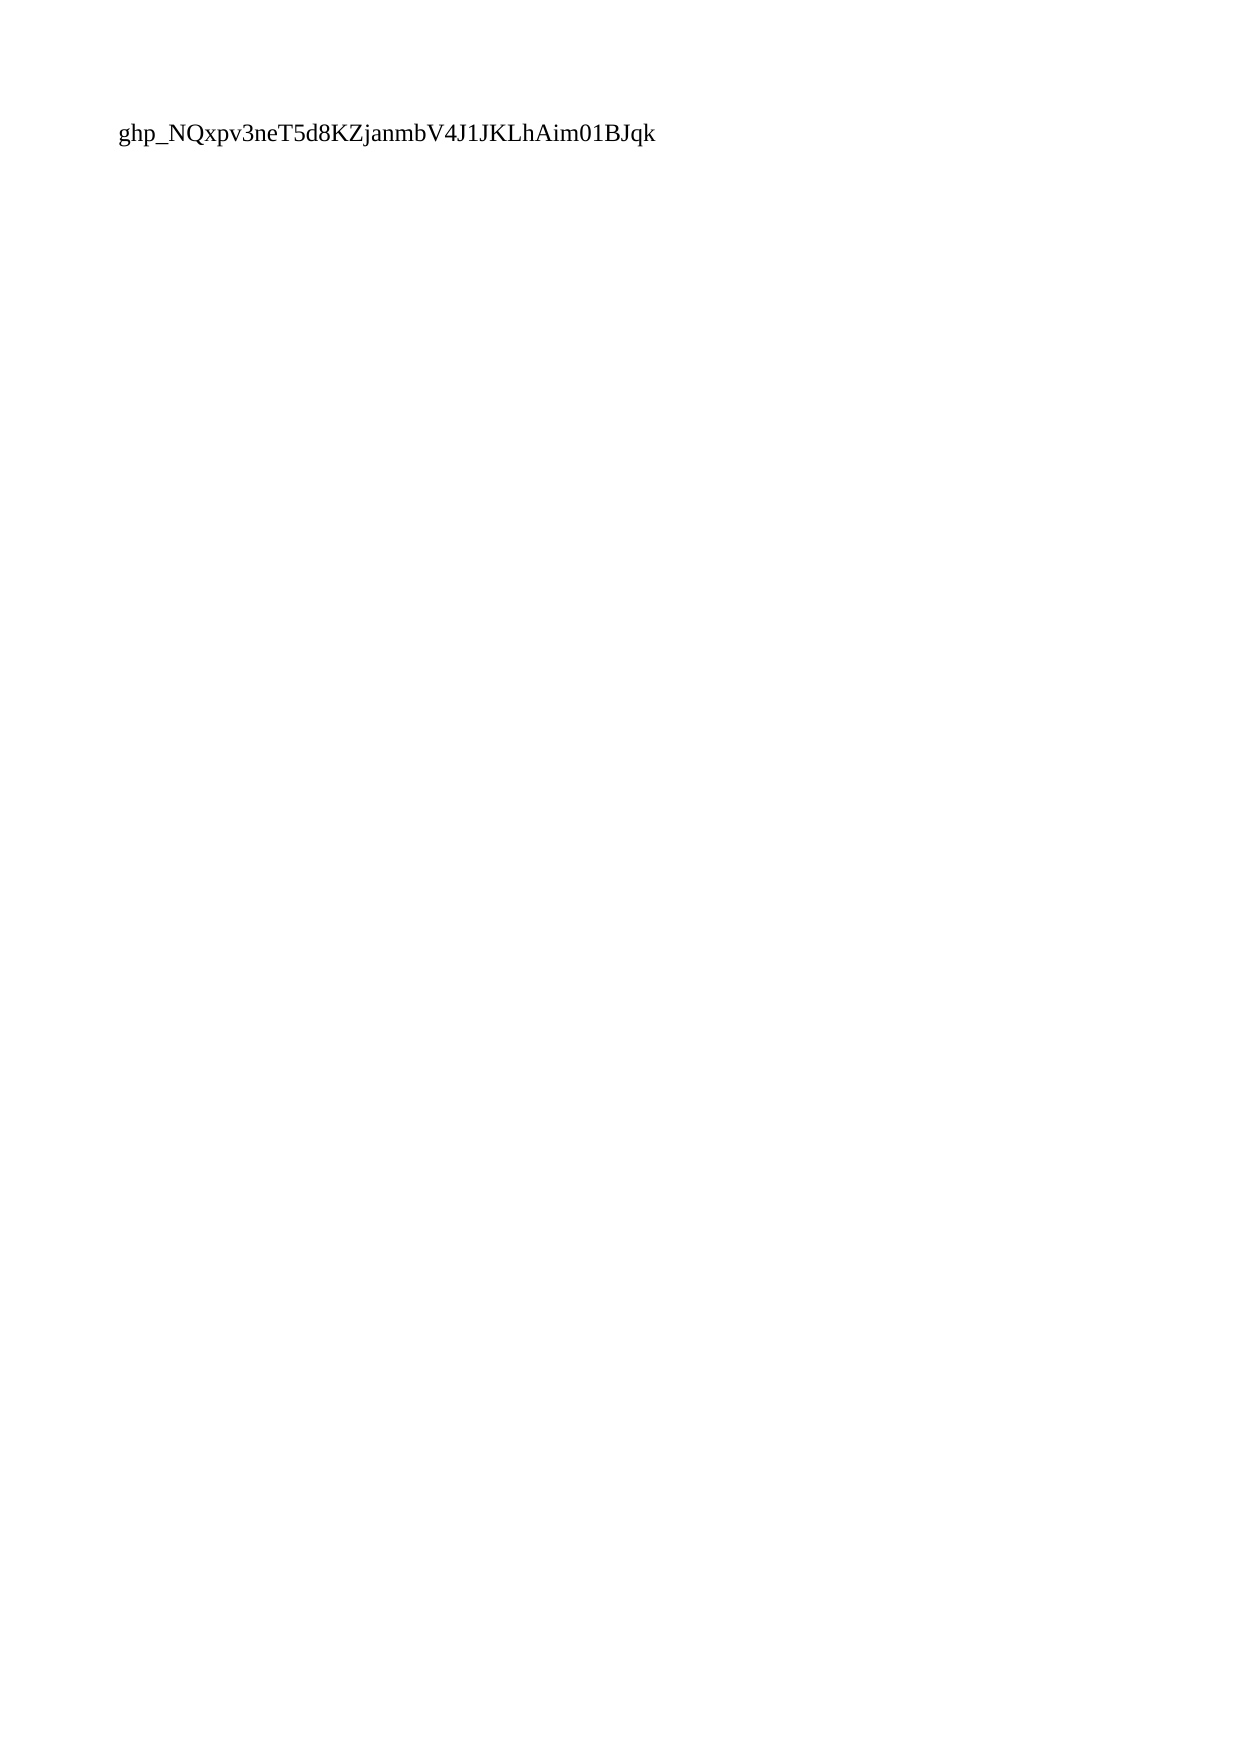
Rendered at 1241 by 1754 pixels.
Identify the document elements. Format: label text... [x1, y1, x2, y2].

text 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 [118, 118, 1122, 147]
